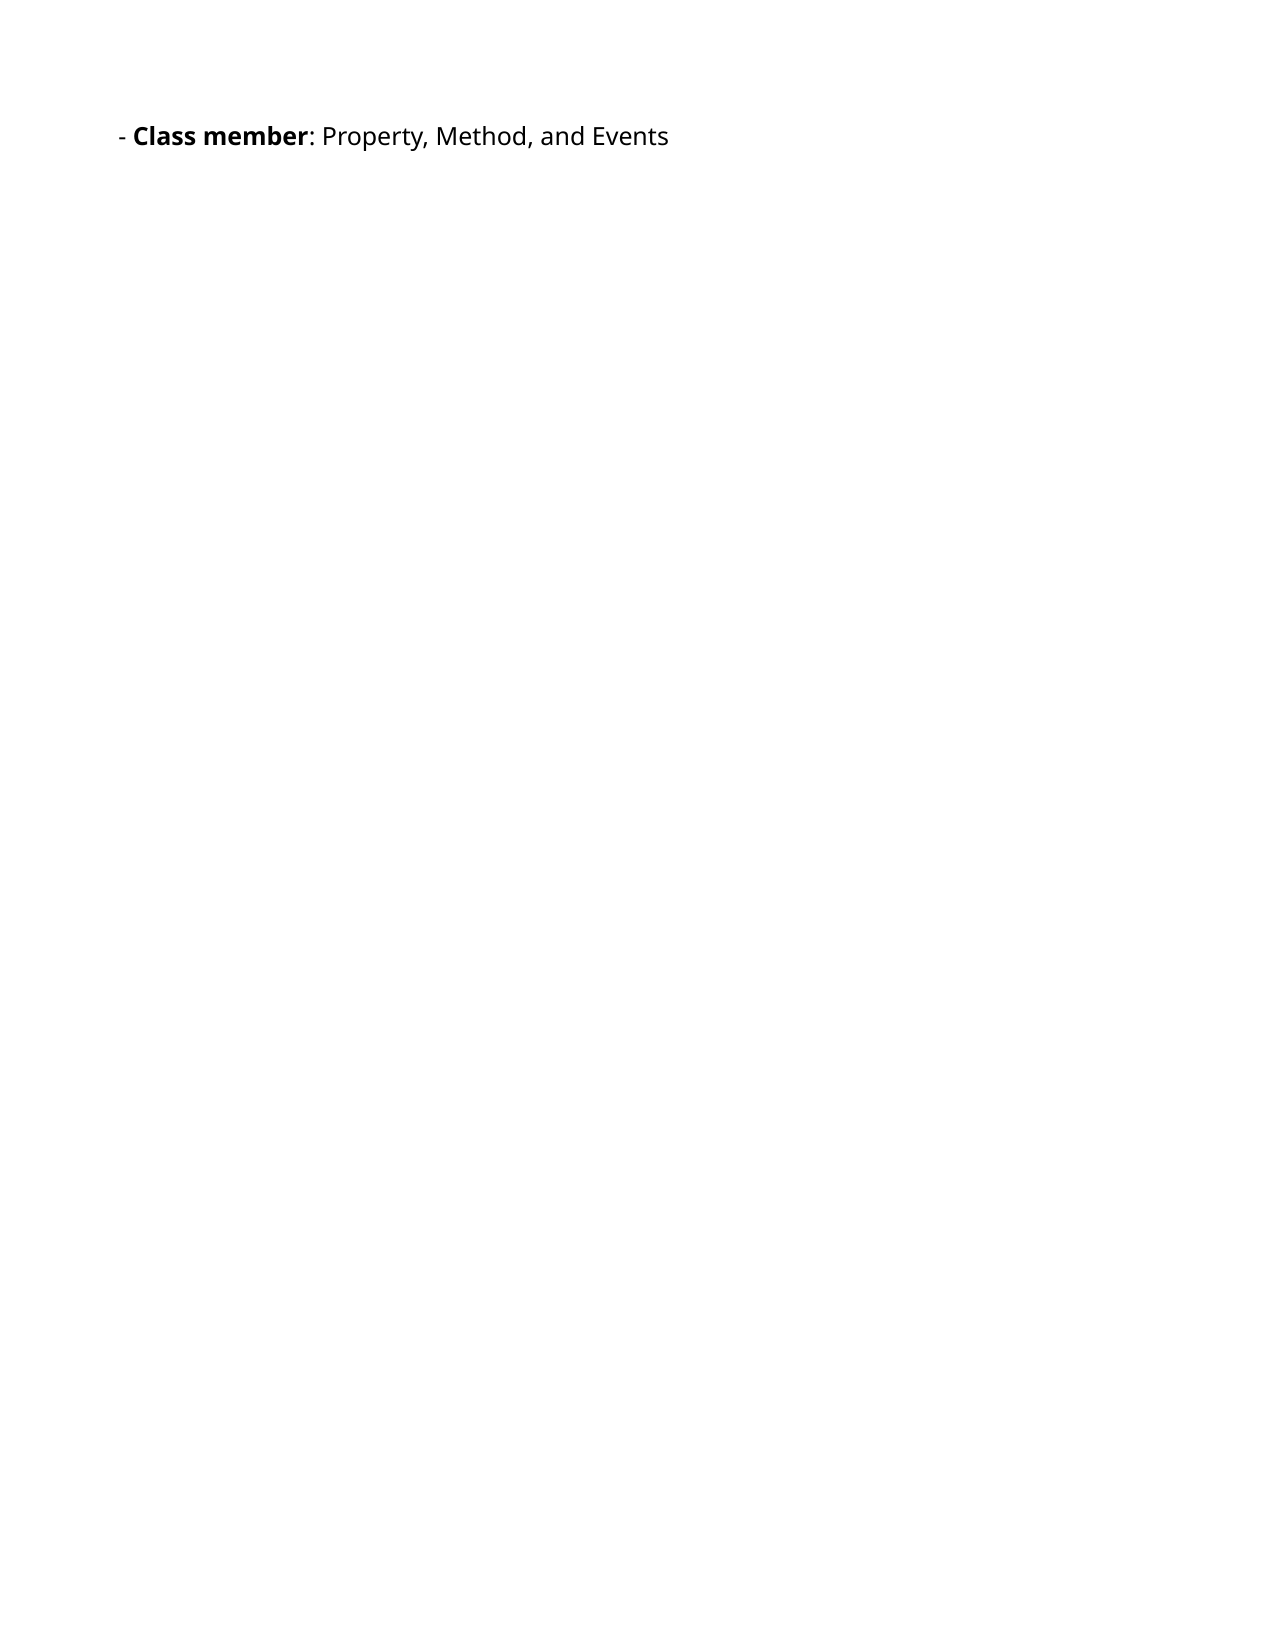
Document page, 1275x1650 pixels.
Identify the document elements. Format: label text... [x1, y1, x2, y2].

text - Class member: Property, Method, and Events [118, 118, 1157, 152]
